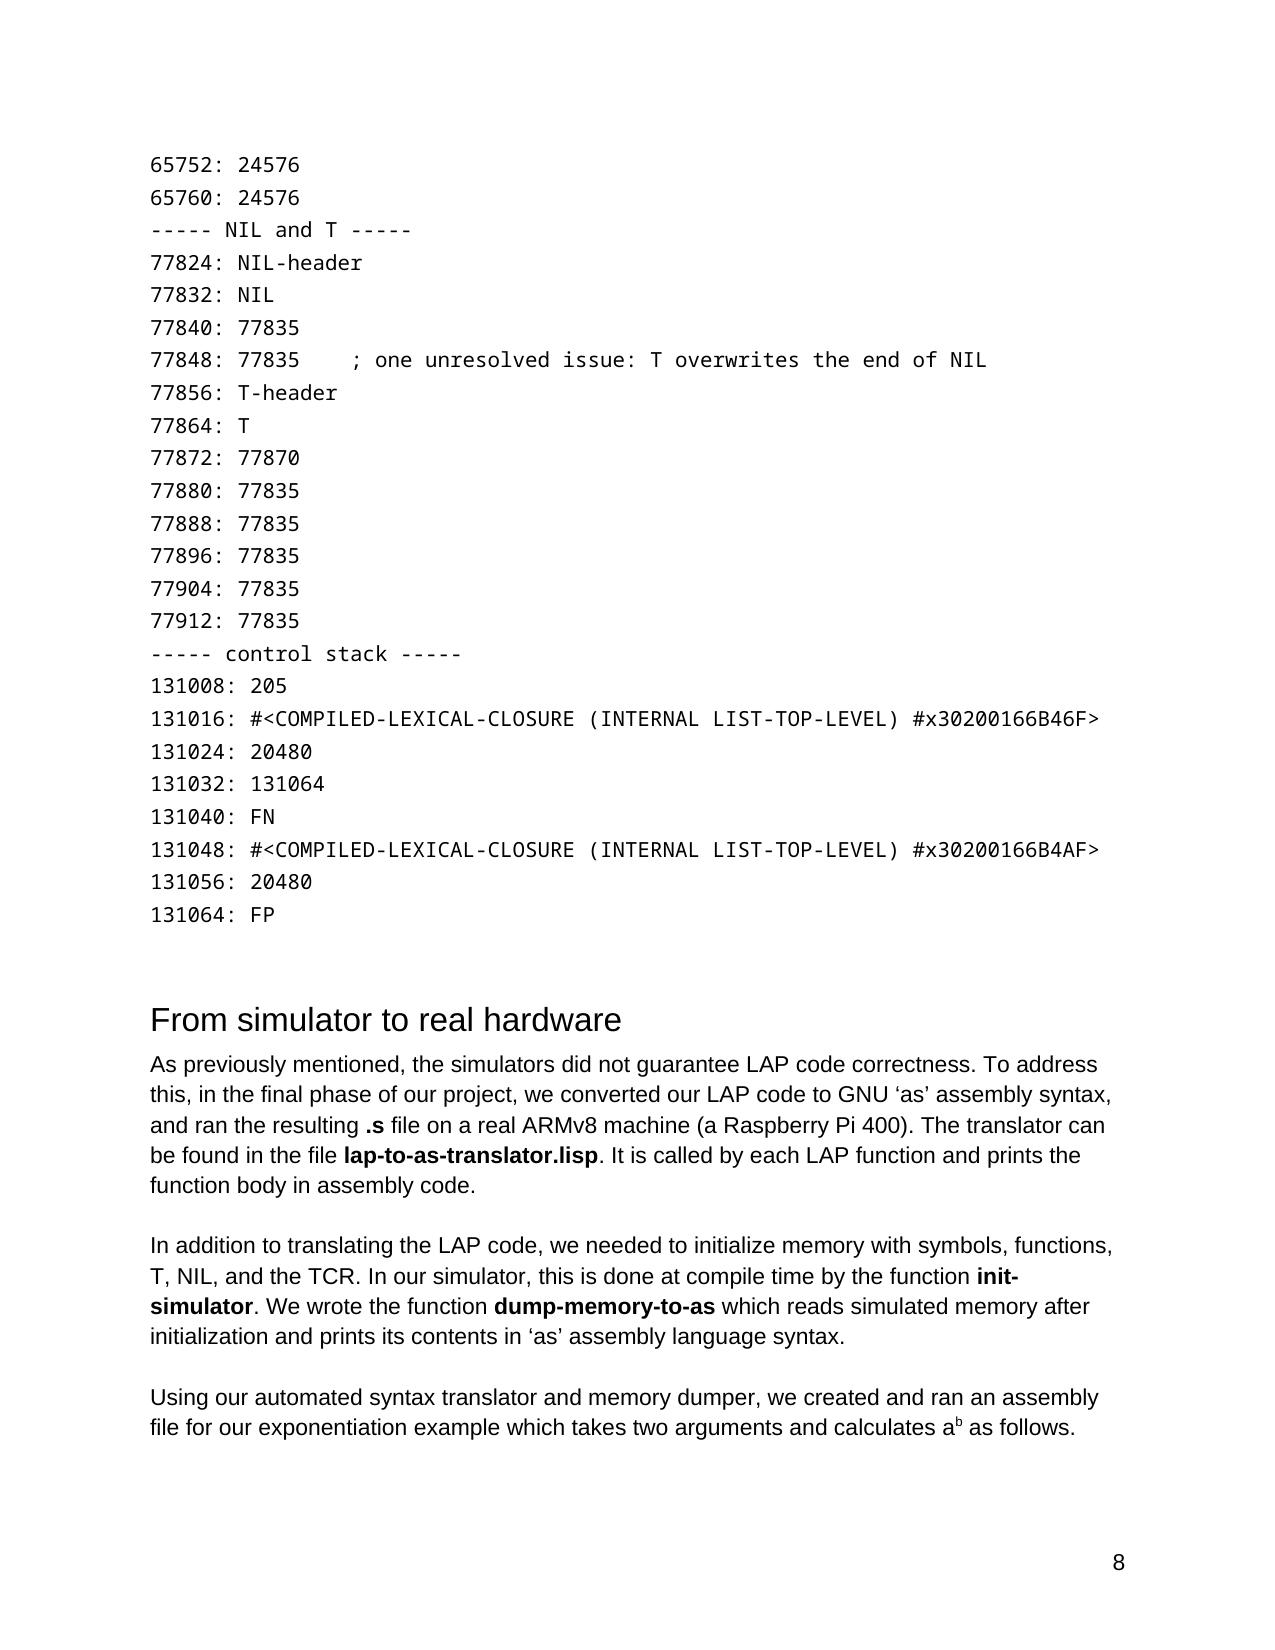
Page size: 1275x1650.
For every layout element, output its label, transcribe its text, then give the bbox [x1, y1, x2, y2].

text 65760: 24576 [150, 183, 1125, 211]
text 131064: FP [150, 900, 1125, 928]
text 131048: #<COMPILED-LEXICAL-CLOSURE (INTERNAL LIST-TOP-LEVEL) #x30200166B4AF> [150, 835, 1125, 863]
text Using our automated syntax translator and memory dumper, we created and ran an assembly file for our exponentiation example which takes two arguments and calculates ab as follows. [150, 1383, 1125, 1440]
text 131032: 131064 [150, 769, 1125, 798]
text As previously mentioned, the simulators did not guarantee LAP code correctness. To address this, in the final phase of our project, we converted our LAP code to GNU ‘as’ assembly syntax, and ran the resulting .s file on a real ARMv8 machine (a Raspberry Pi 400). The translator can be found in the file lap-to-as-translator.lisp. It is called by each LAP function and prints the function body in assembly code. [150, 1051, 1125, 1198]
text 131040: FN [150, 802, 1125, 831]
text 131024: 20480 [150, 737, 1125, 765]
text 77856: T-header [150, 378, 1125, 407]
text 77864: T [150, 411, 1125, 439]
text 77848: 77835 ; one unresolved issue: T overwrites the end of NIL [150, 346, 1125, 374]
text 131056: 20480 [150, 867, 1125, 896]
text 77872: 77870 [150, 443, 1125, 472]
text 77880: 77835 [150, 476, 1125, 504]
text 77840: 77835 [150, 313, 1125, 341]
text In addition to translating the LAP code, we needed to initialize memory with symbols, functions, T, NIL, and the TCR. In our simulator, this is done at compile time by the function init-simulator. We wrote the function dump-memory-to-as which reads simulated memory after initialization and prints its contents in ‘as’ assembly language syntax. [150, 1232, 1125, 1349]
text ----- control stack ----- [150, 639, 1125, 667]
text 77904: 77835 [150, 574, 1125, 602]
text 77888: 77835 [150, 509, 1125, 537]
text 77896: 77835 [150, 541, 1125, 570]
text 65752: 24576 [150, 150, 1125, 178]
text ----- NIL and T ----- [150, 215, 1125, 244]
text 131016: #<COMPILED-LEXICAL-CLOSURE (INTERNAL LIST-TOP-LEVEL) #x30200166B46F> [150, 704, 1125, 733]
text 77832: NIL [150, 280, 1125, 309]
subtitle From simulator to real hardware [150, 1000, 1125, 1039]
text 77824: NIL-header [150, 248, 1125, 276]
text 131008: 205 [150, 672, 1125, 700]
text 77912: 77835 [150, 606, 1125, 635]
